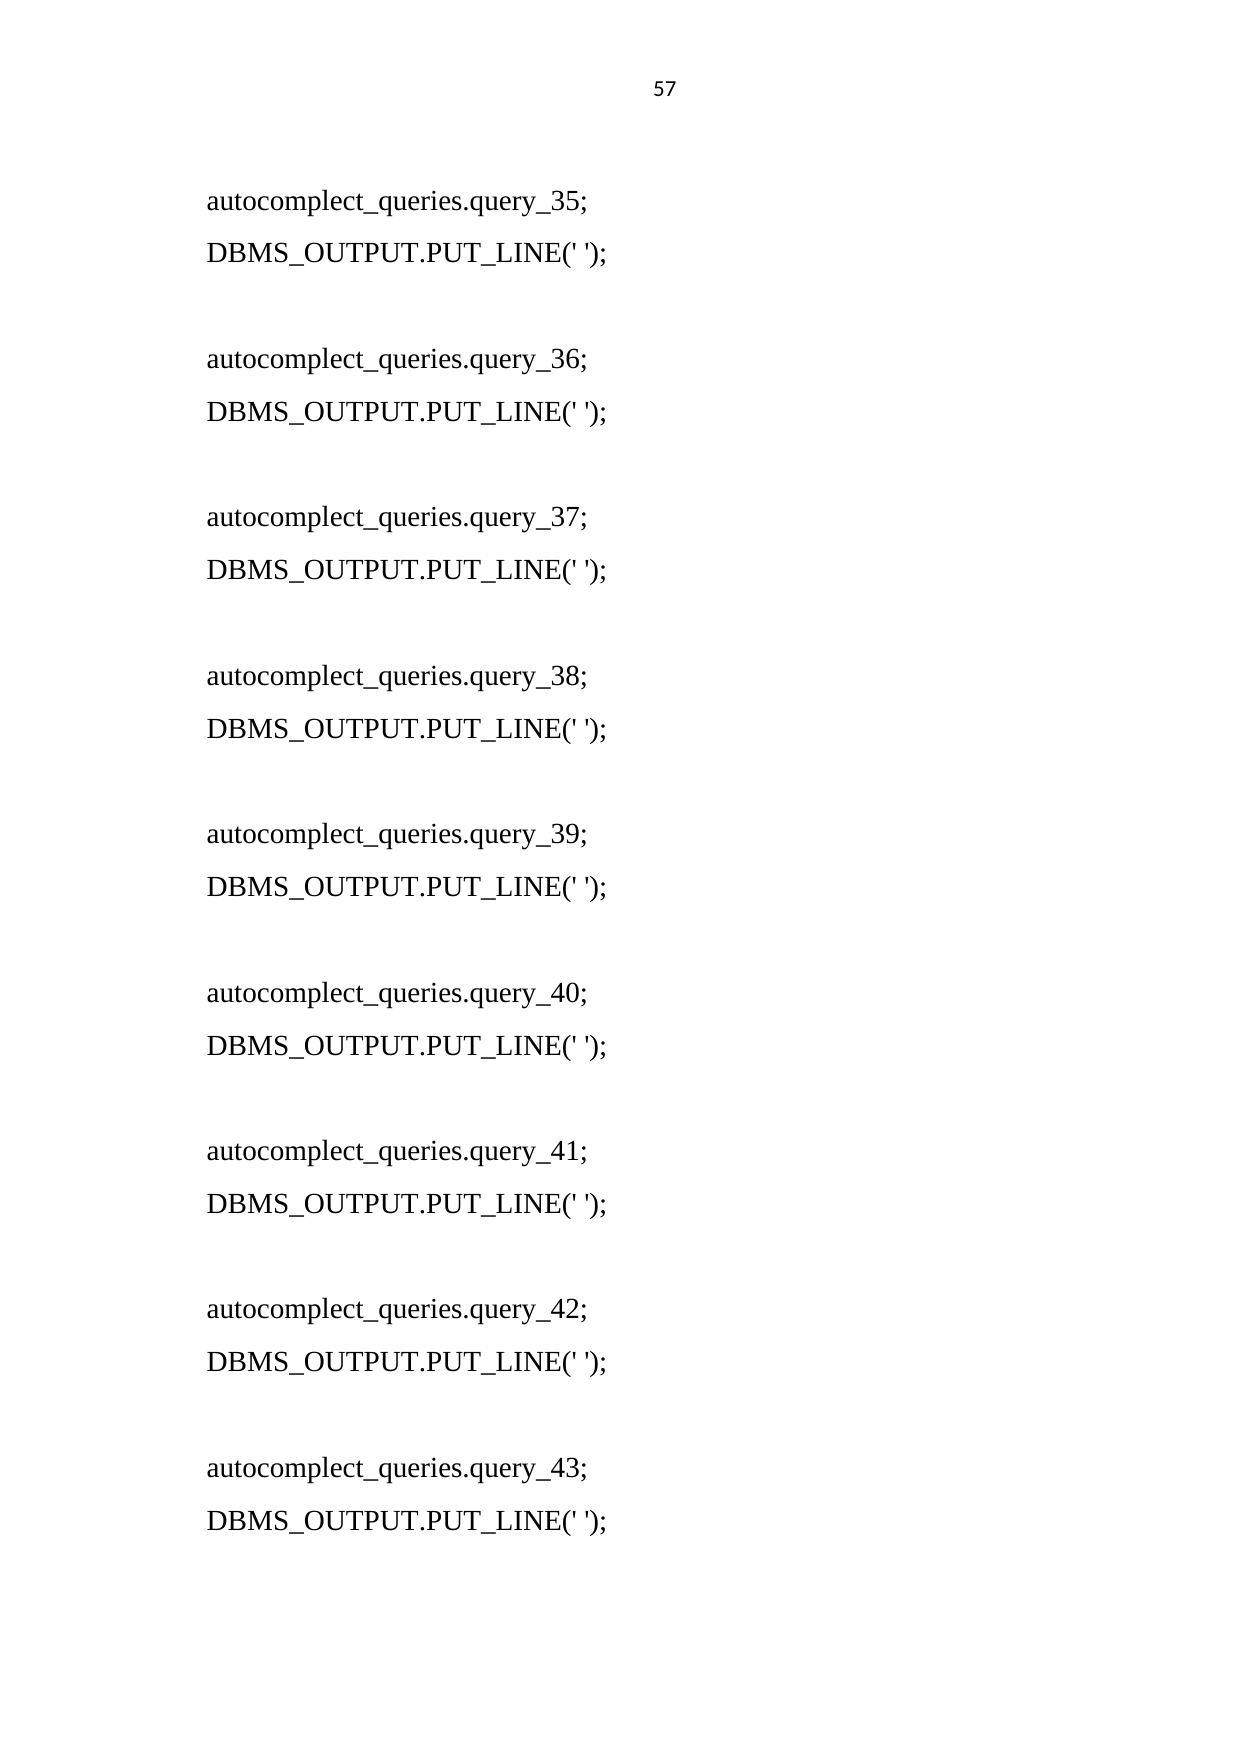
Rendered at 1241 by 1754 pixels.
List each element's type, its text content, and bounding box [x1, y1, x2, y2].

text DBMS_OUTPUT.PUT_LINE(' '); [177, 235, 1152, 269]
text DBMS_OUTPUT.PUT_LINE(' '); [177, 1028, 1152, 1061]
text autocomplect_queries.query_42; [177, 1292, 1152, 1325]
text autocomplect_queries.query_36; [177, 341, 1152, 374]
text DBMS_OUTPUT.PUT_LINE(' '); [177, 1503, 1152, 1536]
text DBMS_OUTPUT.PUT_LINE(' '); [177, 869, 1152, 903]
text autocomplect_queries.query_38; [177, 658, 1152, 691]
text autocomplect_queries.query_41; [177, 1133, 1152, 1167]
text DBMS_OUTPUT.PUT_LINE(' '); [177, 394, 1152, 427]
text autocomplect_queries.query_39; [177, 816, 1152, 850]
text autocomplect_queries.query_37; [177, 499, 1152, 533]
text autocomplect_queries.query_35; [177, 183, 1152, 216]
text autocomplect_queries.query_40; [177, 975, 1152, 1008]
text autocomplect_queries.query_43; [177, 1450, 1152, 1484]
text DBMS_OUTPUT.PUT_LINE(' '); [177, 552, 1152, 586]
text DBMS_OUTPUT.PUT_LINE(' '); [177, 1344, 1152, 1378]
text DBMS_OUTPUT.PUT_LINE(' '); [177, 1186, 1152, 1219]
text DBMS_OUTPUT.PUT_LINE(' '); [177, 711, 1152, 744]
